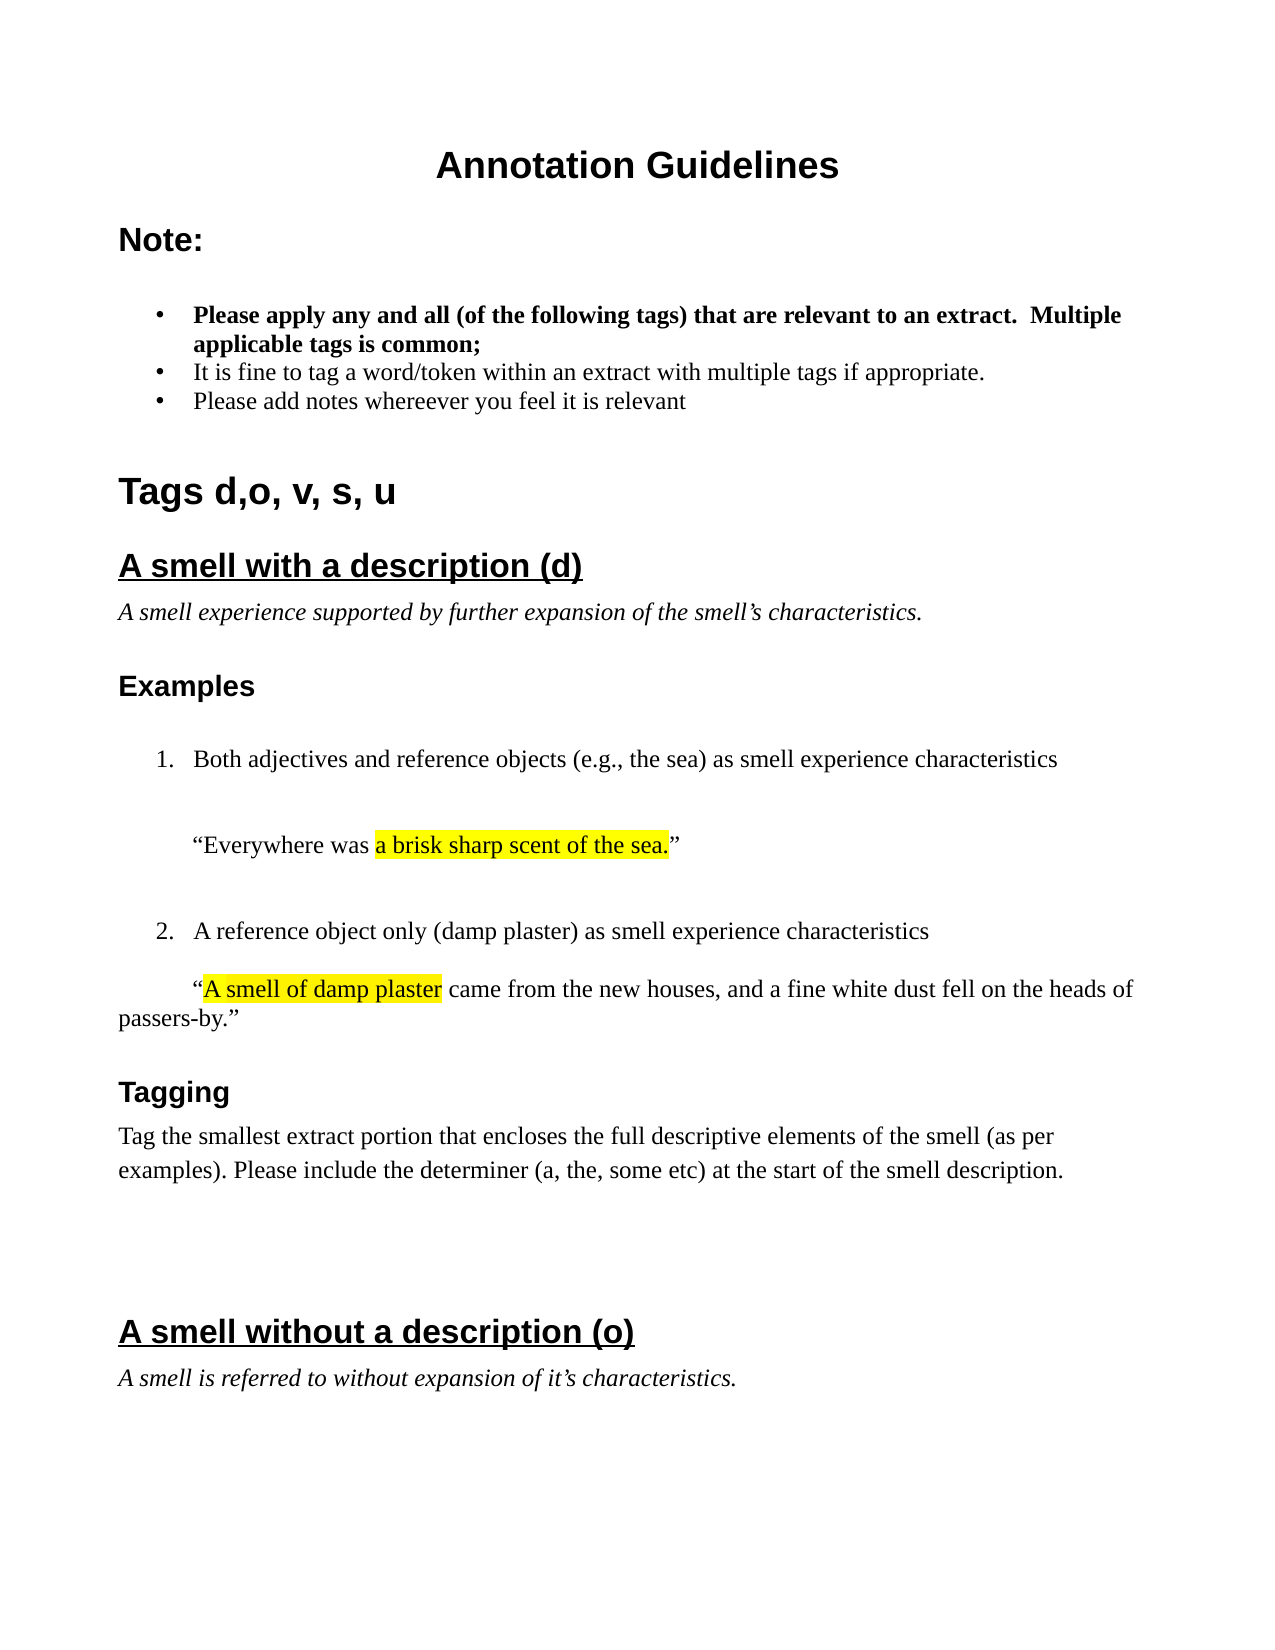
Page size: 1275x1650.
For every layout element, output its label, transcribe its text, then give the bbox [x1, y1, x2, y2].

subtitle Tags d,o, v, s, u [118, 469, 1157, 512]
list It is fine to tag a word/token within an extract with multiple tags if appropriate. [156, 357, 1157, 386]
list Both adjectives and reference objects (e.g., the sea) as smell experience characteristics [156, 744, 1157, 773]
subtitle Examples [118, 669, 1157, 703]
list A reference object only (damp plaster) as smell experience characteristics [156, 916, 1157, 945]
list Please add notes whereever you feel it is relevant [156, 386, 1157, 415]
subtitle Note: [118, 220, 1157, 259]
list Please apply any and all (of the following tags) that are relevant to an extract. Multiple applicable tags is common; [156, 300, 1157, 357]
text A smell experience supported by further expansion of the smell’s characteristics. [118, 597, 1157, 626]
text A smell is referred to without expansion of it’s characteristics. [118, 1363, 1157, 1392]
subtitle Annotation Guidelines [118, 143, 1157, 187]
text “Everywhere was a brisk sharp scent of the sea.” [118, 830, 1157, 859]
subtitle A smell without a description (o) [118, 1312, 1157, 1350]
text Tag the smallest extract portion that encloses the full descriptive elements of the smell (as per examples). Please include the determiner (a, the, some etc) at the start of the smell description. [118, 1121, 1157, 1184]
subtitle Tagging [118, 1075, 1157, 1108]
subtitle A smell with a description (d) [118, 546, 1157, 584]
text “A smell of damp plaster came from the new houses, and a fine white dust fell on the heads of passers-by.” [118, 974, 1157, 1031]
